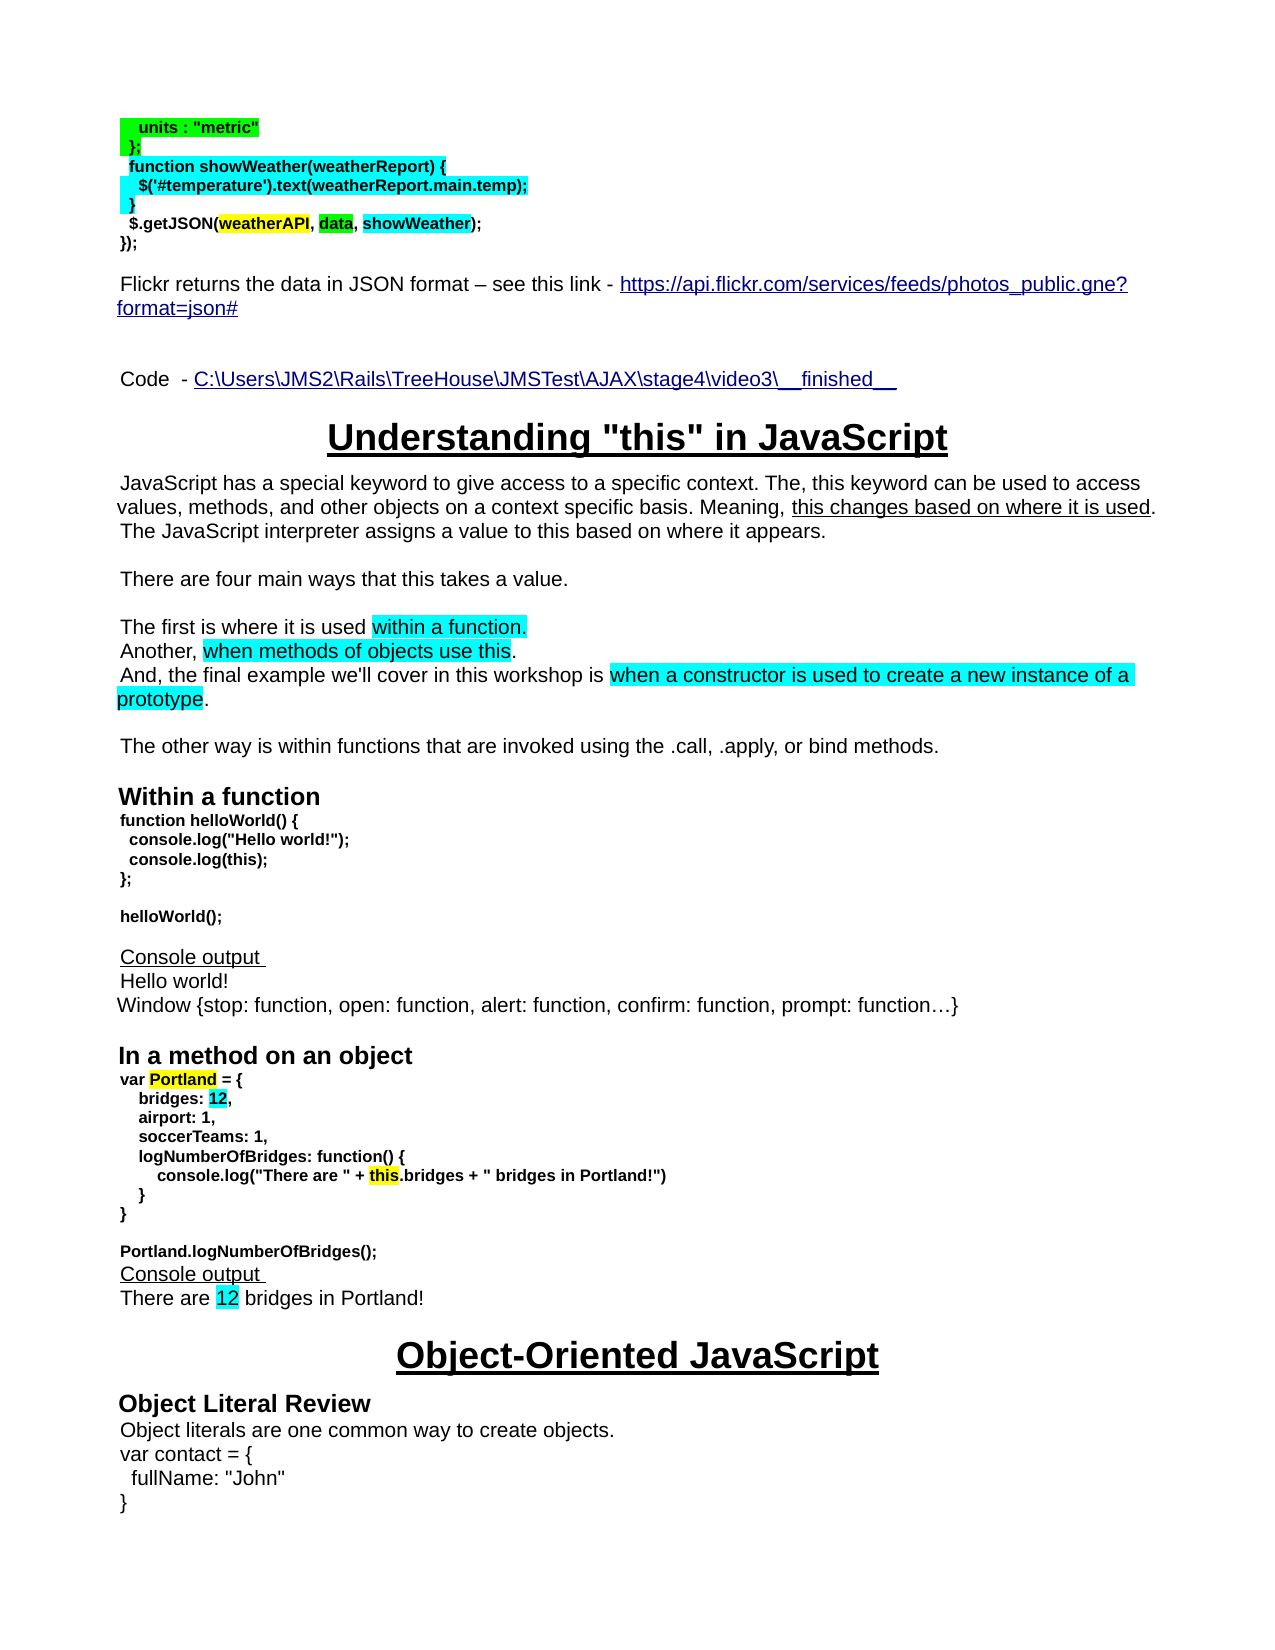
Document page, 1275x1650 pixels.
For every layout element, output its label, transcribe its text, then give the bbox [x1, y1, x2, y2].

text The JavaScript interpreter assigns a value to this based on where it appears. [117, 519, 1157, 543]
text soccerTeams: 1, [117, 1127, 1157, 1146]
text Code - C:\Users\JMS2\Rails\TreeHouse\JMSTest\AJAX\stage4\video3\__finished__ [117, 367, 1157, 391]
text var contact = { [117, 1442, 1157, 1466]
text } [117, 195, 1157, 214]
text There are four main ways that this takes a value. [117, 567, 1157, 591]
text Flickr returns the data in JSON format – see this link - https://api.flickr.com/services/feeds/photos_public.gne?format=json# [117, 271, 1157, 319]
subtitle In a method on an object [118, 1041, 1157, 1070]
text console.log("There are " + this.bridges + " bridges in Portland!") [117, 1166, 1157, 1185]
text logNumberOfBridges: function() { [117, 1146, 1157, 1166]
text bridges: 12, [117, 1089, 1157, 1108]
text fullName: "John" [117, 1466, 1157, 1489]
text } [117, 1204, 1157, 1223]
text } [117, 1185, 1157, 1204]
text The first is where it is used within a function. [117, 614, 1157, 638]
text Console output [117, 945, 1157, 969]
text airport: 1, [117, 1108, 1157, 1127]
text Hello world! Window {stop: function, open: function, alert: function, confirm: function, prompt: function…} [117, 969, 1157, 1017]
text $.getJSON(weatherAPI, data, showWeather); [117, 214, 1157, 233]
text Another, when methods of objects use this. [117, 638, 1157, 662]
text console.log(this); [117, 849, 1157, 868]
text Portland.logNumberOfBridges(); [117, 1242, 1157, 1261]
text There are 12 bridges in Portland! [117, 1285, 1157, 1309]
text function showWeather(weatherReport) { [117, 156, 1157, 176]
text }; [117, 137, 1157, 156]
text units : "metric" [117, 118, 1157, 137]
text console.log("Hello world!"); [117, 830, 1157, 849]
subtitle Understanding "this" in JavaScript [118, 415, 1157, 458]
subtitle Object-Oriented JavaScript [118, 1333, 1157, 1376]
text Console output [117, 1261, 1157, 1285]
subtitle Within a function [118, 782, 1157, 811]
text helloWorld(); [117, 907, 1157, 926]
subtitle Object Literal Review [118, 1389, 1157, 1418]
text And, the final example we'll cover in this workshop is when a constructor is used to create a new instance of a prototype. [117, 662, 1157, 710]
text var Portland = { [117, 1070, 1157, 1089]
text function helloWorld() { [117, 811, 1157, 830]
text }; [117, 868, 1157, 888]
text JavaScript has a special keyword to give access to a specific context. The, this keyword can be used to access values, methods, and other objects on a context specific basis. Meaning, this changes based on where it is used. [117, 471, 1157, 519]
text }); [117, 233, 1157, 252]
text The other way is within functions that are invoked using the .call, .apply, or bind methods. [117, 734, 1157, 758]
text $('#temperature').text(weatherReport.main.temp); [117, 176, 1157, 195]
text } [117, 1489, 1157, 1513]
text Object literals are one common way to create objects. [117, 1418, 1157, 1442]
